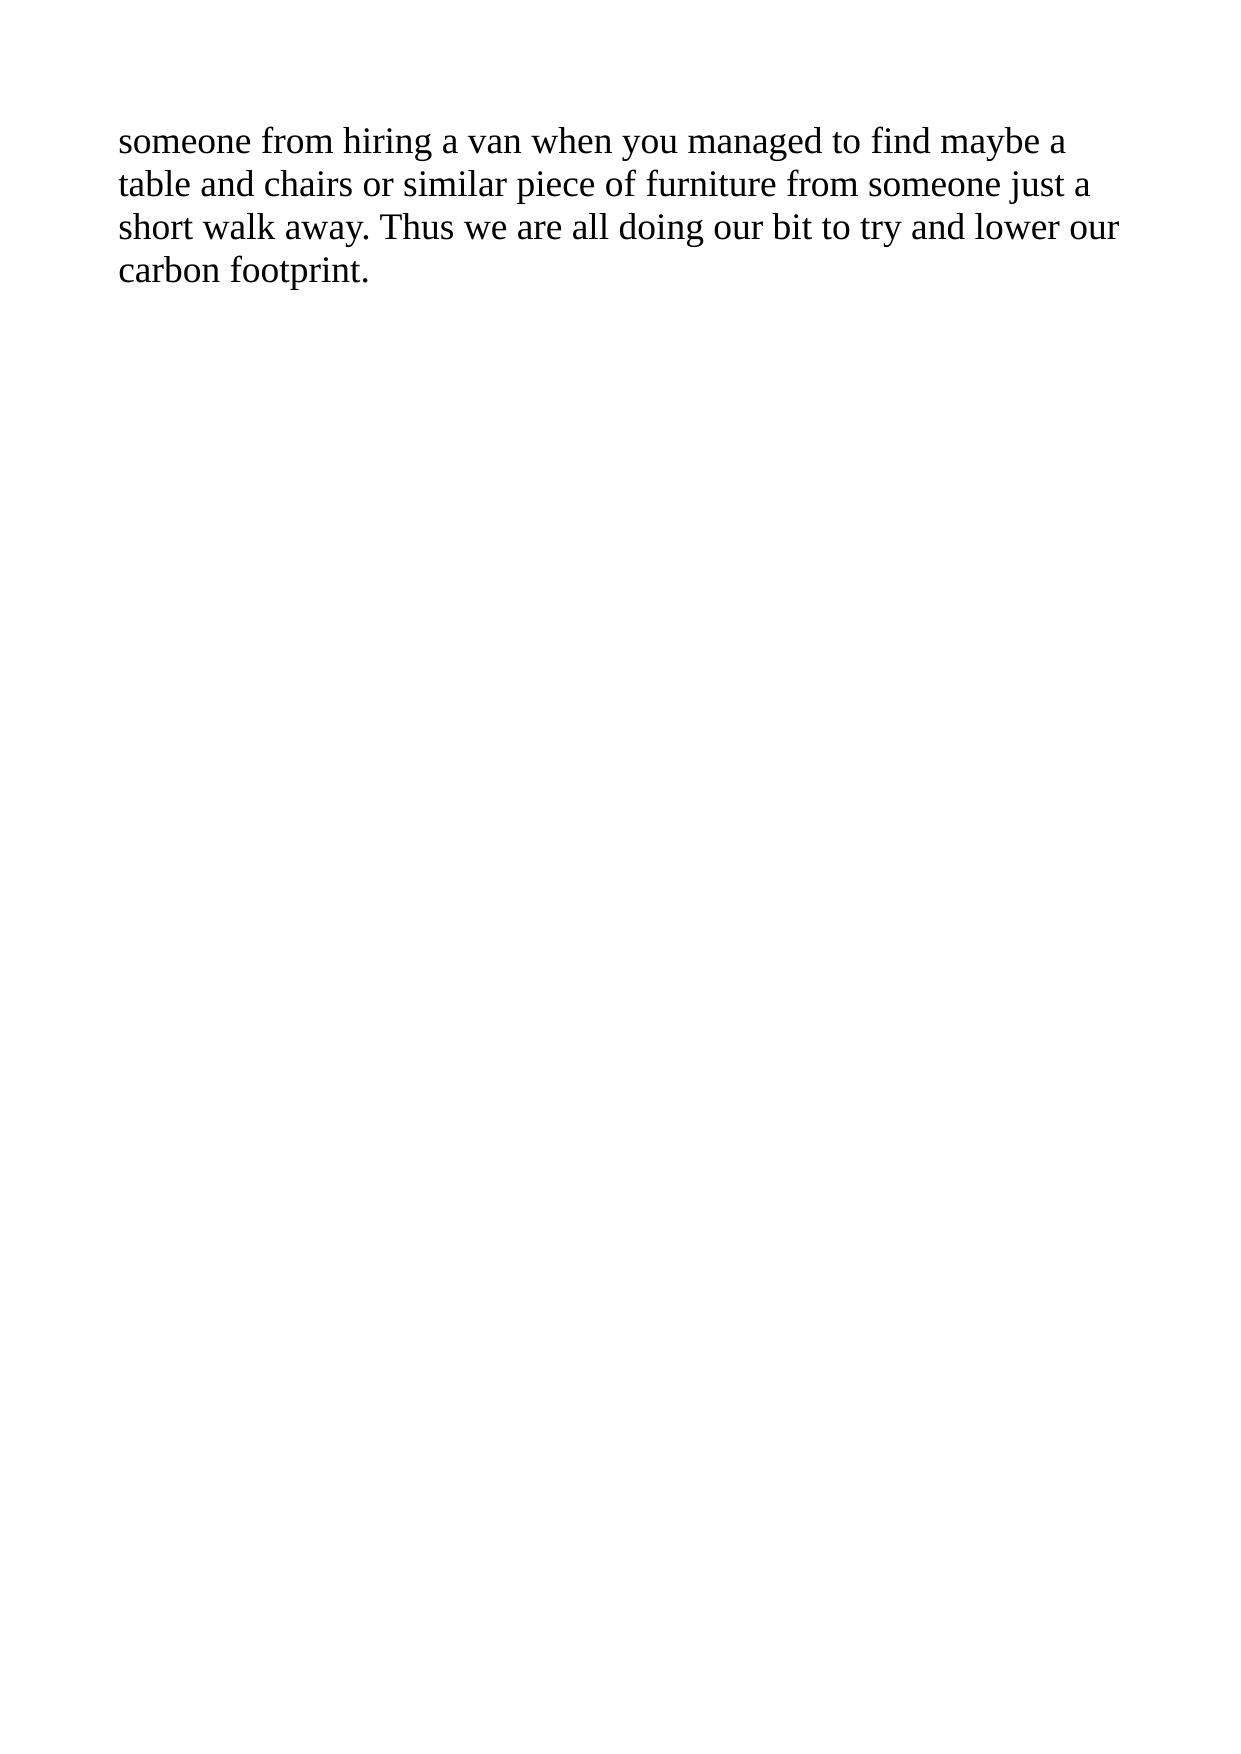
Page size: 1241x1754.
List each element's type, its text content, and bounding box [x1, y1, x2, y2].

text someone from hiring a van when you managed to find maybe a table and chairs or similar piece of furniture from someone just a short walk away. Thus we are all doing our bit to try and lower our carbon footprint. [118, 118, 1122, 291]
